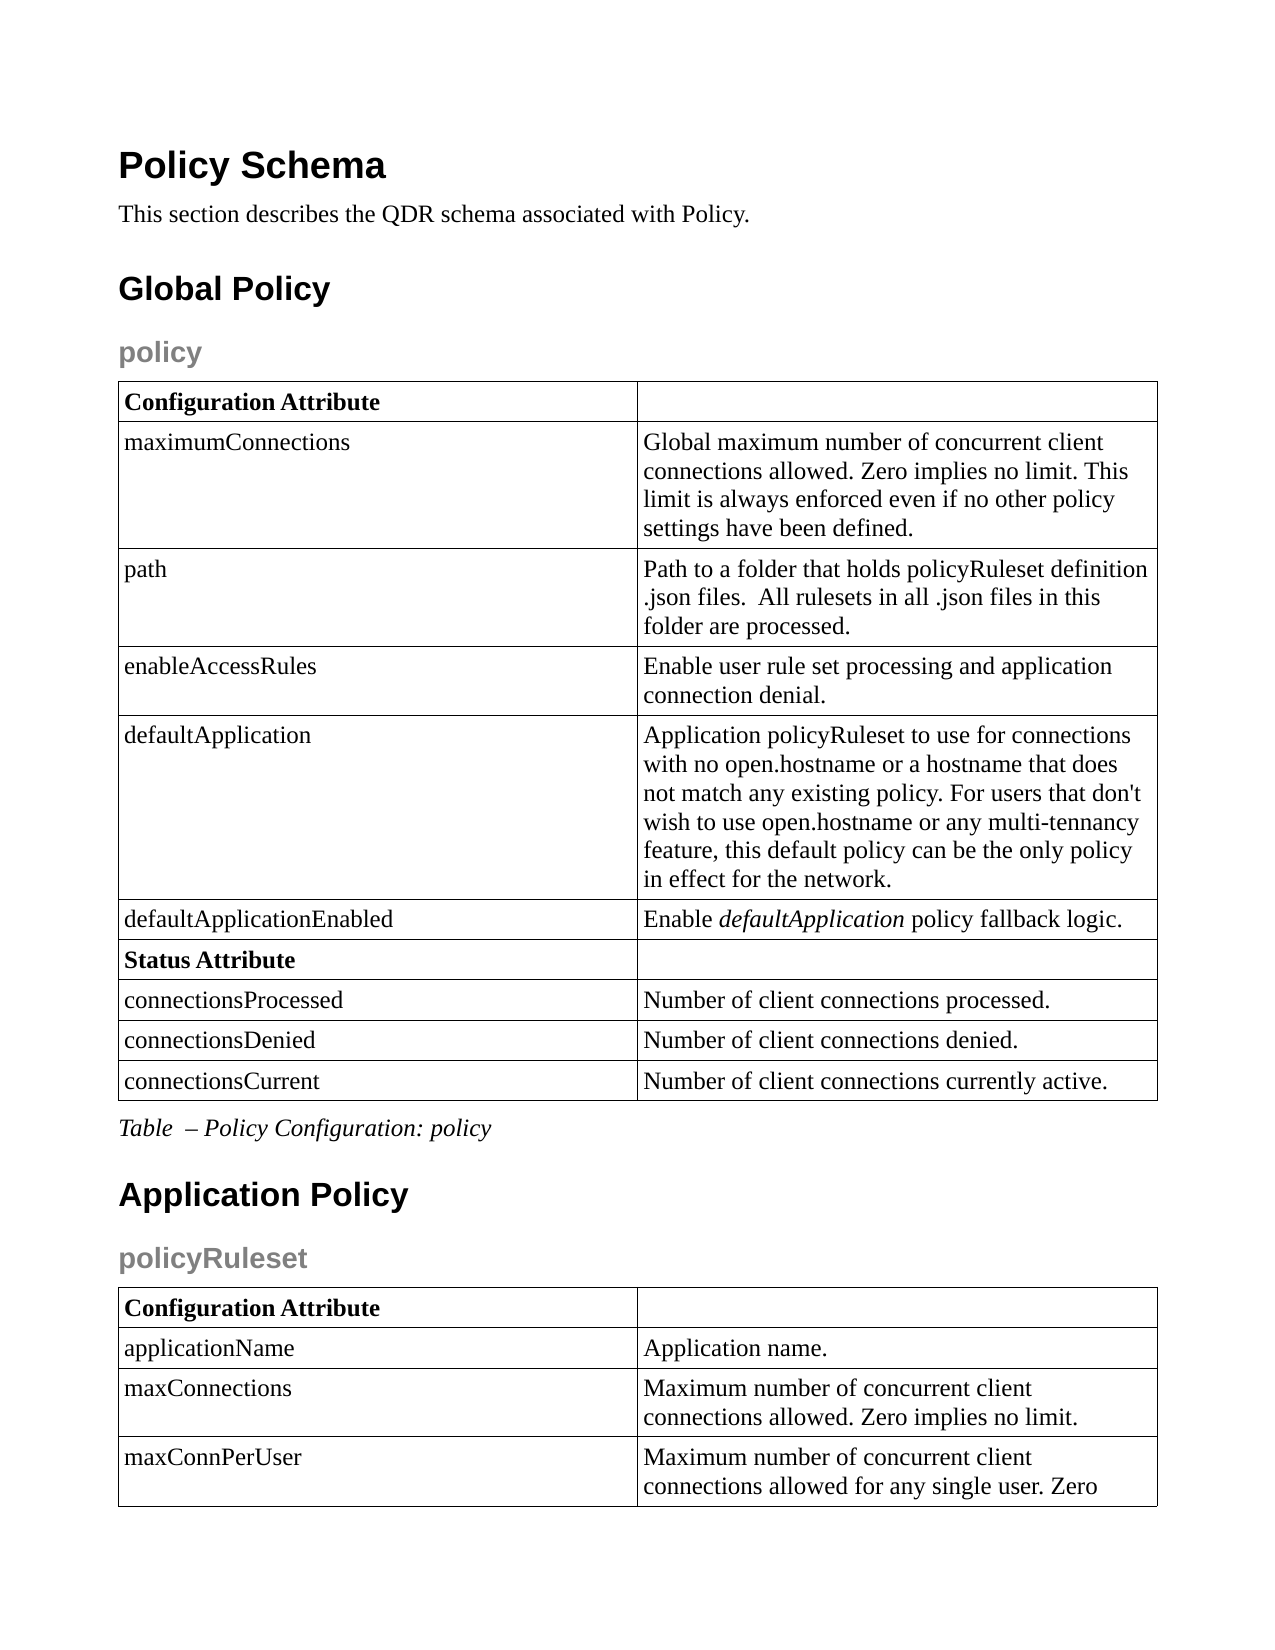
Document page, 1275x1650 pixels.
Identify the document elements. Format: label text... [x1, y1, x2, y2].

table_cell connectionsCurrent [119, 1061, 637, 1100]
table_cell Number of client connections denied. [638, 1021, 1157, 1060]
table_cell maxConnections [119, 1369, 637, 1436]
table_cell defaultApplicationEnabled [119, 900, 637, 939]
table_cell [638, 940, 1157, 979]
subtitle policyRuleset [118, 1241, 1157, 1274]
table_cell Application policyRuleset to use for connections with no open.hostname or a hostname that does not match any existing policy. For users that don't wish to use open.hostname or any multi-tennancy feature, this default policy can be the only policy in effect for the network. [638, 716, 1157, 899]
subtitle Application Policy [118, 1175, 1157, 1214]
table_cell connectionsDenied [119, 1021, 637, 1060]
table_cell maxConnPerUser [119, 1437, 637, 1506]
subtitle Policy Schema [118, 143, 1157, 187]
table_cell applicationName [119, 1328, 637, 1367]
table_cell defaultApplication [119, 716, 637, 899]
subtitle policy [118, 335, 1157, 368]
table_cell Enable defaultApplication policy fallback logic. [638, 900, 1157, 939]
table_header Configuration Attribute [119, 1288, 637, 1327]
text Table – Policy Configuration: policy [118, 1113, 1157, 1142]
table_header [638, 1288, 1157, 1327]
table_cell Status Attribute [119, 940, 637, 979]
table_cell Enable user rule set processing and application connection denial. [638, 647, 1157, 715]
table_cell Path to a folder that holds policyRuleset definition .json files. All rulesets in all .json files in this folder are processed. [638, 549, 1157, 646]
table_cell path [119, 549, 637, 646]
table_cell Maximum number of concurrent client connections allowed. Zero implies no limit. [638, 1369, 1157, 1436]
text This section describes the QDR schema associated with Policy. [118, 199, 1157, 228]
table_cell Number of client connections currently active. [638, 1061, 1157, 1100]
table_cell Number of client connections processed. [638, 980, 1157, 1020]
table_header [638, 382, 1157, 421]
table_cell Maximum number of concurrent client connections allowed for any single user. Zero [638, 1437, 1157, 1506]
table_cell Global maximum number of concurrent client connections allowed. Zero implies no limit. This limit is always enforced even if no other policy settings have been defined. [638, 422, 1157, 548]
table_cell maximumConnections [119, 422, 637, 548]
table_header Configuration Attribute [119, 382, 637, 421]
table_cell enableAccessRules [119, 647, 637, 715]
table_cell Application name. [638, 1328, 1157, 1367]
table_cell connectionsProcessed [119, 980, 637, 1020]
subtitle Global Policy [118, 269, 1157, 308]
